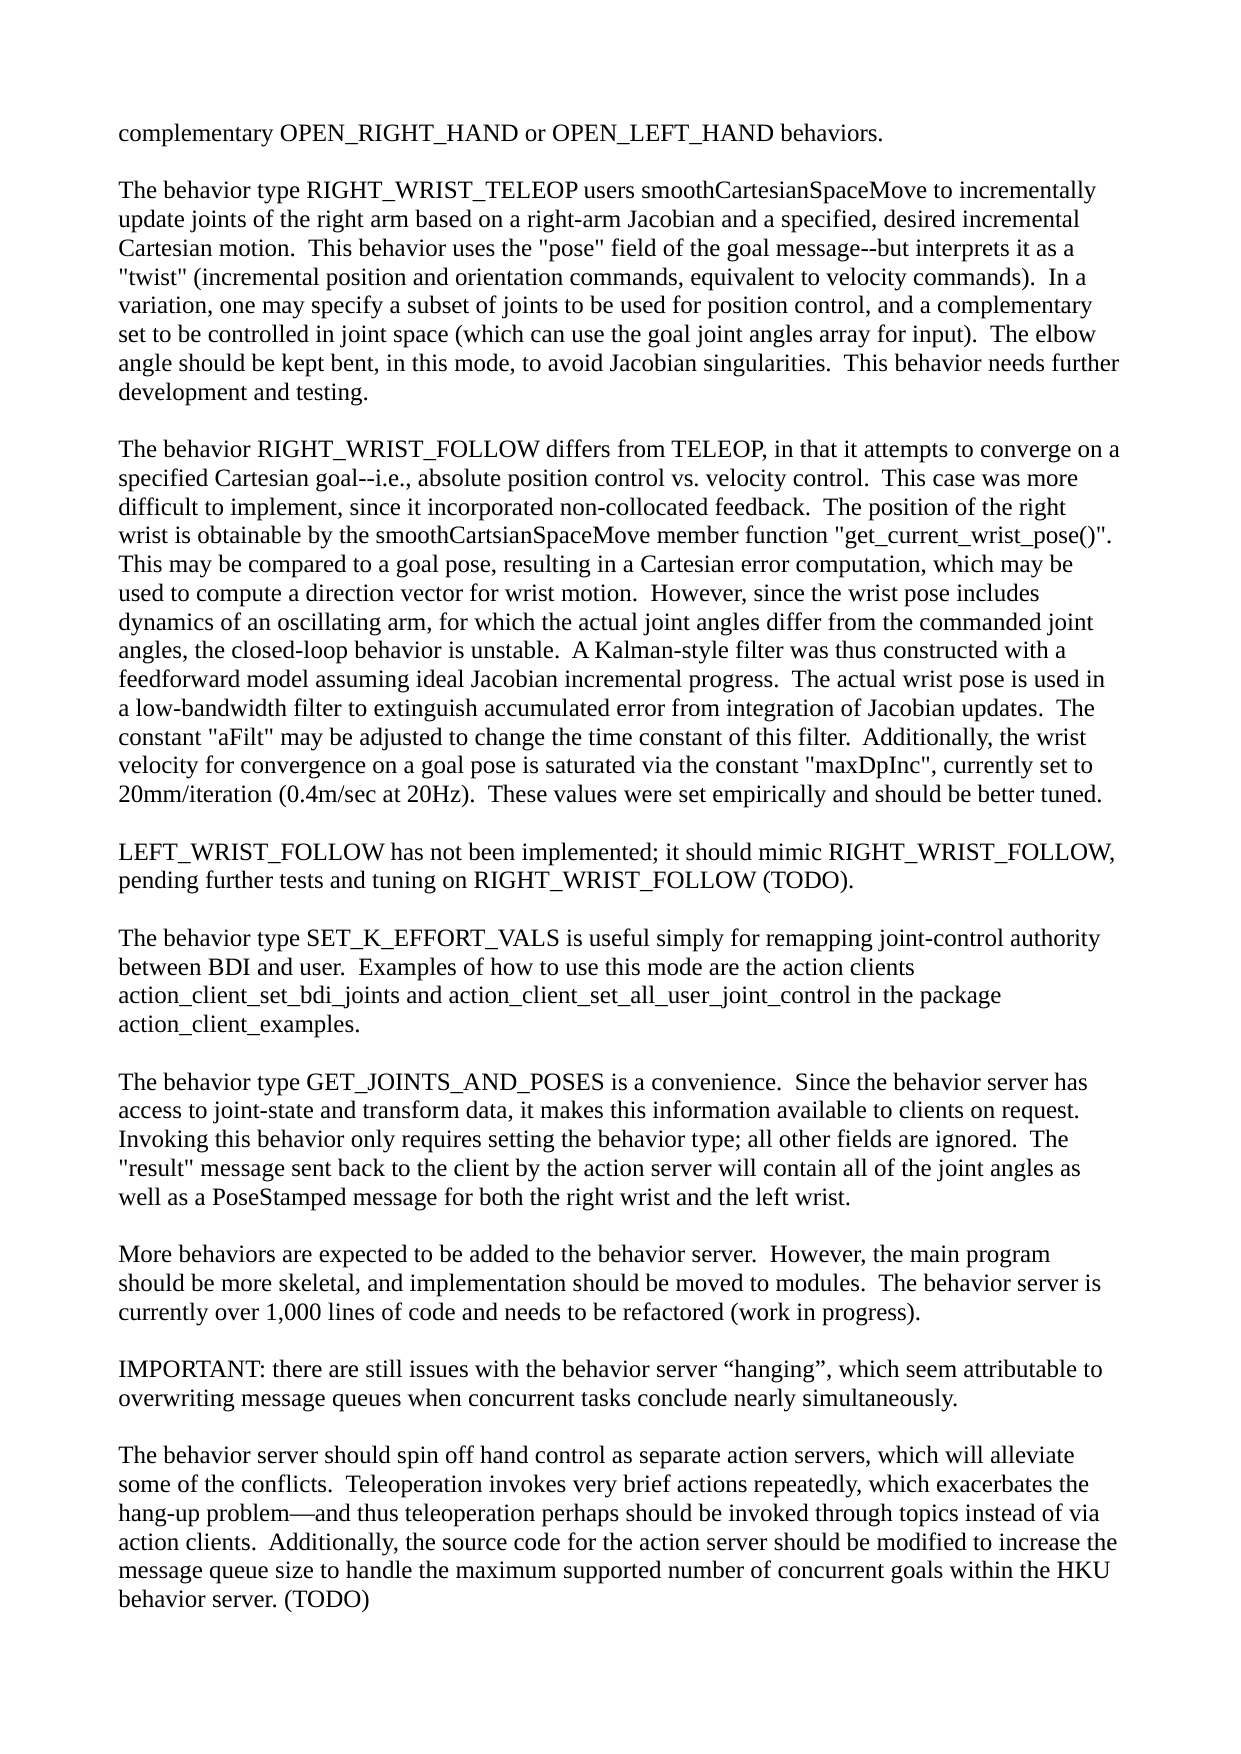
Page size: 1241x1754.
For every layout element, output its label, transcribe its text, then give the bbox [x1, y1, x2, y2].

text The behavior type SET_K_EFFORT_VALS is useful simply for remapping joint-control authority between BDI and user. Examples of how to use this mode are the action clients action_client_set_bdi_joints and action_client_set_all_user_joint_control in the package action_client_examples. [118, 923, 1122, 1038]
text The behavior type GET_JOINTS_AND_POSES is a convenience. Since the behavior server has access to joint-state and transform data, it makes this information available to clients on request. Invoking this behavior only requires setting the behavior type; all other fields are ignored. The "result" message sent back to the client by the action server will contain all of the joint angles as well as a PoseStamped message for both the right wrist and the left wrist. [118, 1067, 1122, 1211]
text IMPORTANT: there are still issues with the behavior server “hanging”, which seem attributable to overwriting message queues when concurrent tasks conclude nearly simultaneously. [118, 1354, 1122, 1412]
text The behavior type RIGHT_WRIST_TELEOP users smoothCartesianSpaceMove to incrementally update joints of the right arm based on a right-arm Jacobian and a specified, desired incremental Cartesian motion. This behavior uses the "pose" field of the goal message--but interprets it as a "twist" (incremental position and orientation commands, equivalent to velocity commands). In a variation, one may specify a subset of joints to be used for position control, and a complementary set to be controlled in joint space (which can use the goal joint angles array for input). The elbow angle should be kept bent, in this mode, to avoid Jacobian singularities. This behavior needs further development and testing. [118, 176, 1122, 406]
text More behaviors are expected to be added to the behavior server. However, the main program should be more skeletal, and implementation should be moved to modules. The behavior server is currently over 1,000 lines of code and needs to be refactored (work in progress). [118, 1239, 1122, 1326]
text The behavior RIGHT_WRIST_FOLLOW differs from TELEOP, in that it attempts to converge on a specified Cartesian goal--i.e., absolute position control vs. velocity control. This case was more difficult to implement, since it incorporated non-collocated feedback. The position of the right wrist is obtainable by the smoothCartsianSpaceMove member function "get_current_wrist_pose()". This may be compared to a goal pose, resulting in a Cartesian error computation, which may be used to compute a direction vector for wrist motion. However, since the wrist pose includes dynamics of an oscillating arm, for which the actual joint angles differ from the commanded joint angles, the closed-loop behavior is unstable. A Kalman-style filter was thus constructed with a feedforward model assuming ideal Jacobian incremental progress. The actual wrist pose is used in a low-bandwidth filter to extinguish accumulated error from integration of Jacobian updates. The constant "aFilt" may be adjusted to change the time constant of this filter. Additionally, the wrist velocity for convergence on a goal pose is saturated via the constant "maxDpInc", currently set to 20mm/iteration (0.4m/sec at 20Hz). These values were set empirically and should be better tuned. [118, 434, 1122, 808]
text The behavior server should spin off hand control as separate action servers, which will alleviate some of the conflicts. Teleoperation invokes very brief actions repeatedly, which exacerbates the hang-up problem—and thus teleoperation perhaps should be invoked through topics instead of via action clients. Additionally, the source code for the action server should be modified to increase the message queue size to handle the maximum supported number of concurrent goals within the HKU behavior server. (TODO) [118, 1441, 1122, 1613]
text LEFT_WRIST_FOLLOW has not been implemented; it should mimic RIGHT_WRIST_FOLLOW, pending further tests and tuning on RIGHT_WRIST_FOLLOW (TODO). [118, 837, 1122, 894]
text complementary OPEN_RIGHT_HAND or OPEN_LEFT_HAND behaviors. [118, 118, 1122, 147]
